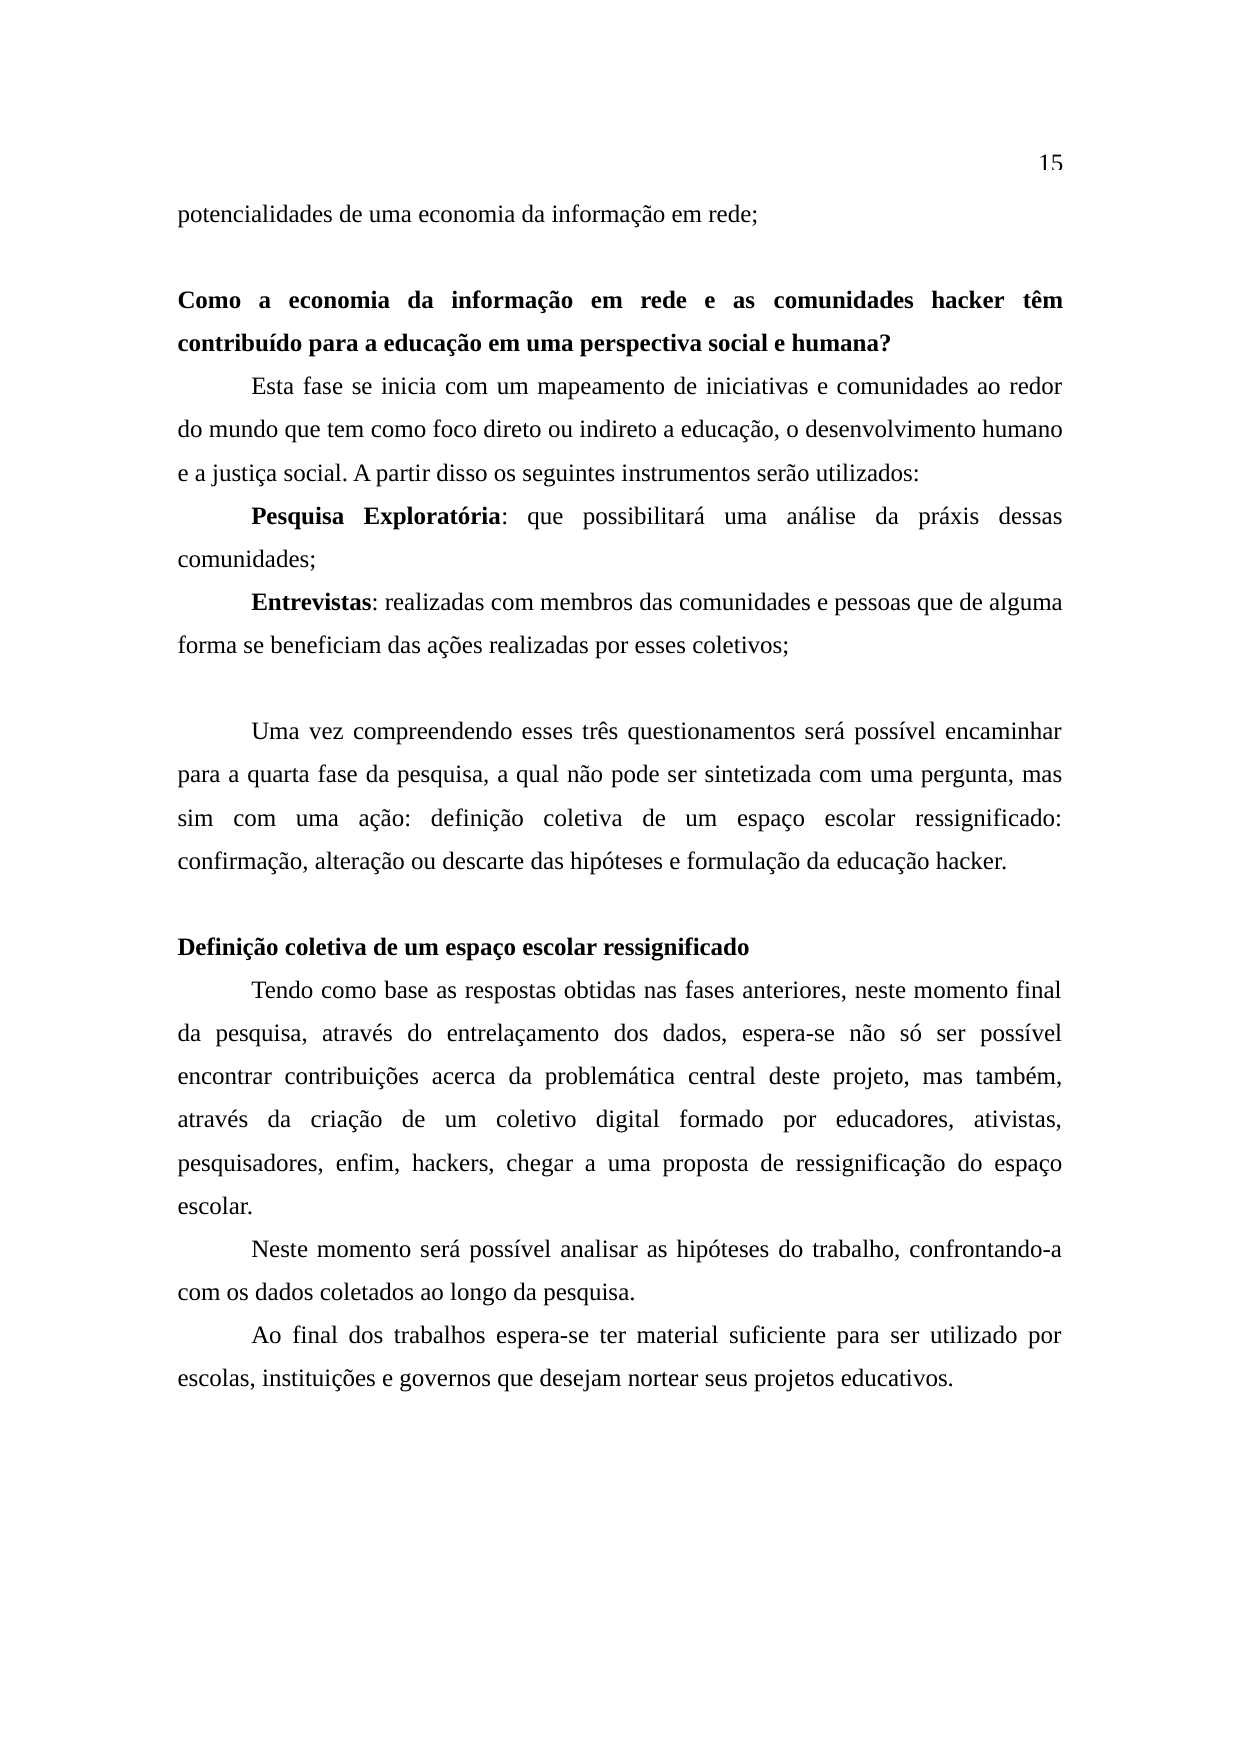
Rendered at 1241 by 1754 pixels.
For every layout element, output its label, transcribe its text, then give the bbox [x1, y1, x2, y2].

text Tendo como base as respostas obtidas nas fases anteriores, neste momento final da pesquisa, através do entrelaçamento dos dados, espera-se não só ser possível encontrar contribuições acerca da problemática central deste projeto, mas também, através da criação de um coletivo digital formado por educadores, ativistas, pesquisadores, enfim, hackers, chegar a uma proposta de ressignificação do espaço escolar. [177, 975, 1063, 1219]
text Neste momento será possível analisar as hipóteses do trabalho, confrontando-a com os dados coletados ao longo da pesquisa. [177, 1234, 1063, 1306]
text potencialidades de uma economia da informação em rede; [177, 199, 1063, 228]
text Como a economia da informação em rede e as comunidades hacker têm contribuído para a educação em uma perspectiva social e humana? [177, 285, 1063, 357]
text Definição coletiva de um espaço escolar ressignificado [177, 932, 1063, 961]
text Uma vez compreendendo esses três questionamentos será possível encaminhar para a quarta fase da pesquisa, a qual não pode ser sintetizada com uma pergunta, mas sim com uma ação: definição coletiva de um espaço escolar ressignificado: confirmação, alteração ou descarte das hipóteses e formulação da educação hacker. [177, 716, 1063, 874]
text Esta fase se inicia com um mapeamento de iniciativas e comunidades ao redor do mundo que tem como foco direto ou indireto a educação, o desenvolvimento humano e a justiça social. A partir disso os seguintes instrumentos serão utilizados: [177, 371, 1063, 486]
text Entrevistas: realizadas com membros das comunidades e pessoas que de alguma forma se beneficiam das ações realizadas por esses coletivos; [177, 587, 1063, 659]
text Ao final dos trabalhos espera-se ter material suficiente para ser utilizado por escolas, instituições e governos que desejam nortear seus projetos educativos. [177, 1320, 1063, 1392]
text Pesquisa Exploratória: que possibilitará uma análise da práxis dessas comunidades; [177, 501, 1063, 573]
